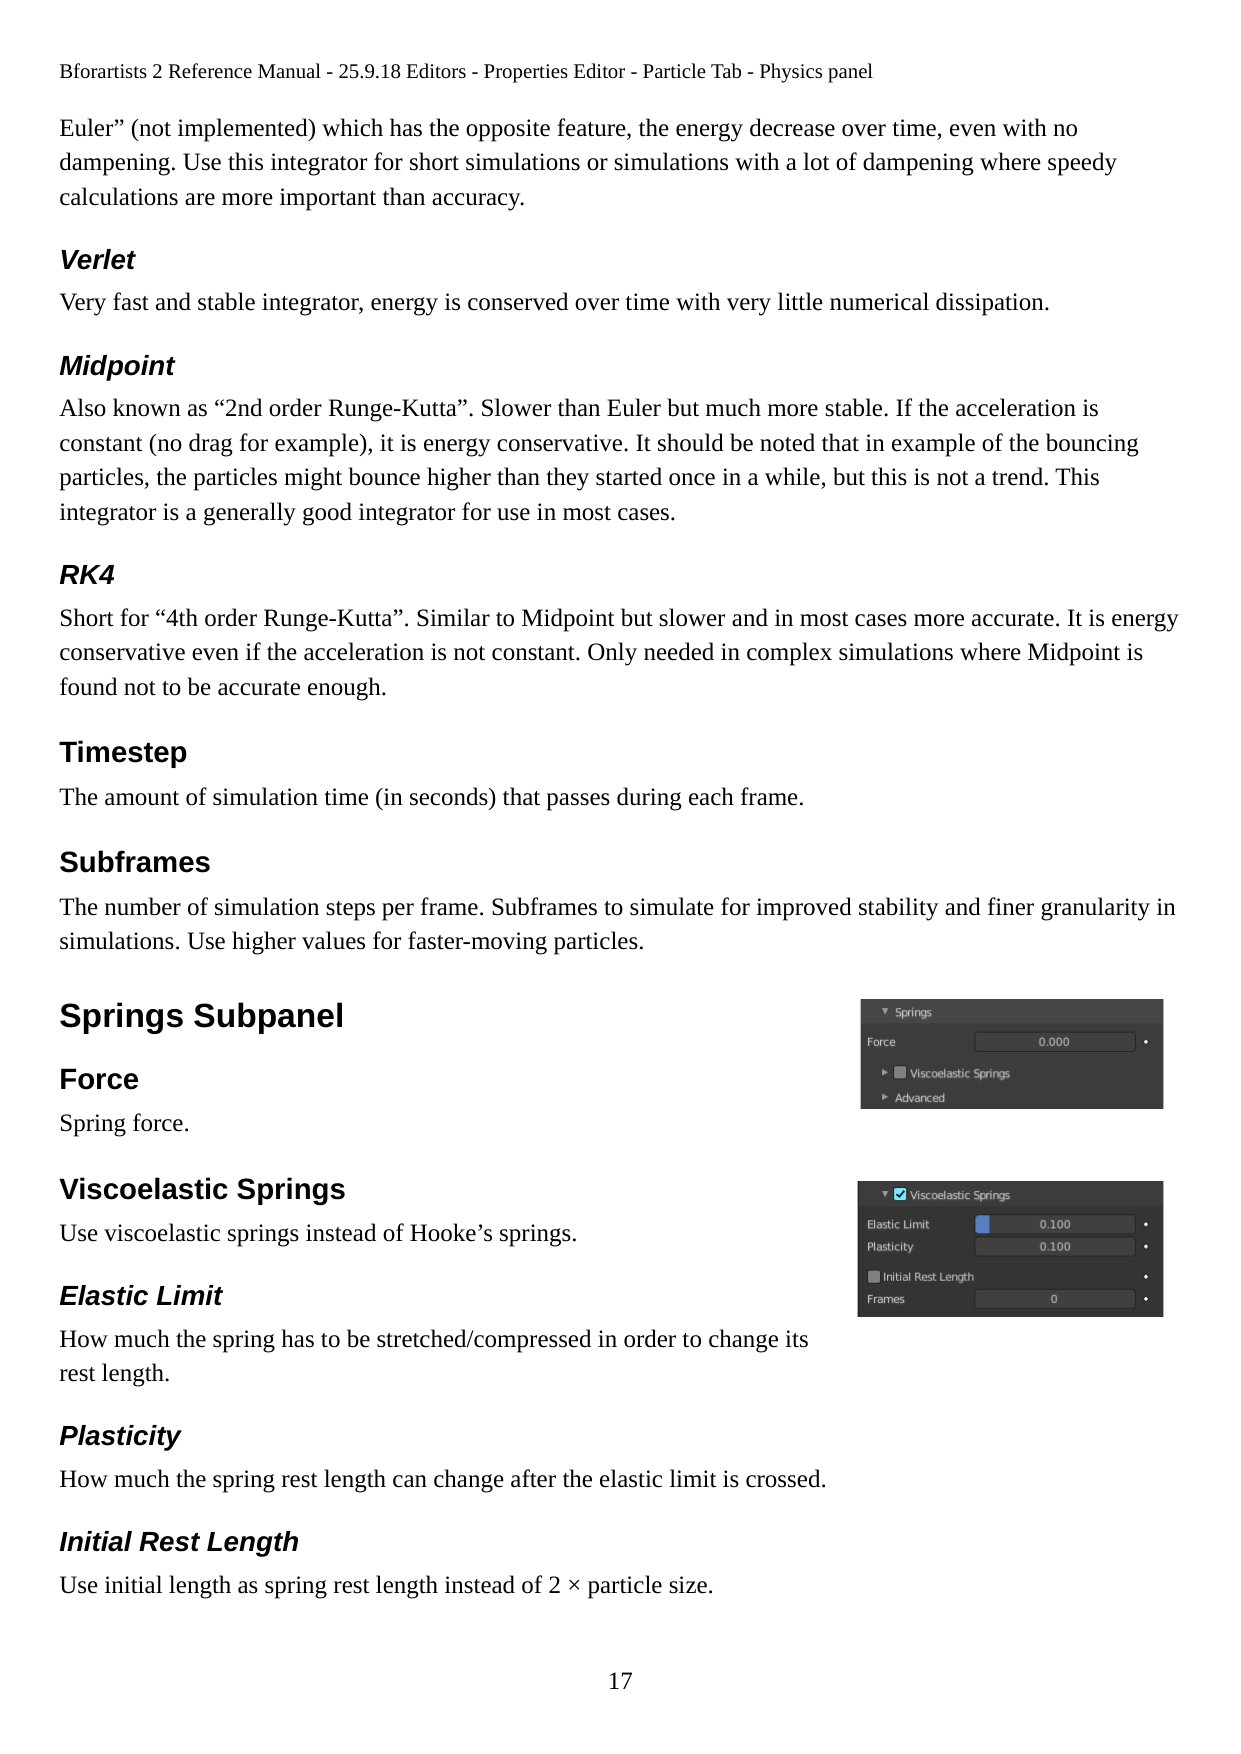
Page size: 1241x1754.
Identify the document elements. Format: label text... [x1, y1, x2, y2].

text Very fast and stable integrator, energy is conserved over time with very little numerical dissipation. [59, 287, 1181, 316]
subtitle [1164, 1279, 1181, 1311]
text The amount of simulation time (in seconds) that passes during each frame. [59, 782, 1181, 810]
picture [860, 999, 1164, 1109]
subtitle [1164, 1062, 1181, 1095]
subtitle Midpoint [59, 349, 1181, 381]
text Use initial length as spring rest length instead of 2 × particle size. [59, 1570, 1181, 1599]
text Euler” (not implemented) which has the opposite feature, the energy decrease over time, even with no dampening. Use this integrator for short simulations or simulations with a lot of dampening where speedy calculations are more important than accuracy. [59, 113, 1181, 210]
subtitle Force [59, 1062, 860, 1095]
subtitle Viscoelastic Springs [59, 1172, 1181, 1205]
subtitle Initial Rest Length [59, 1526, 1181, 1558]
subtitle Verlet [59, 243, 1181, 275]
subtitle Subframes [59, 845, 1181, 879]
text Spring force. [59, 1108, 1181, 1137]
subtitle Plasticity [59, 1420, 1181, 1452]
text How much the spring rest length can change after the elastic limit is crossed. [59, 1464, 1181, 1493]
text How much the spring has to be stretched/compressed in order to change its rest length. [59, 1324, 1181, 1387]
subtitle Timestep [59, 735, 1181, 769]
text Also known as “2nd order Runge-Kutta”. Slower than Euler but much more stable. If the acceleration is constant (no drag for example), it is energy conservative. It should be noted that in example of the bouncing particles, the particles might bounce higher than they started once in a while, but this is not a trend. This integrator is a generally good integrator for use in most cases. [59, 393, 1181, 526]
text Use viscoelastic springs instead of Hooke’s springs. [59, 1218, 857, 1247]
subtitle Springs Subpanel [59, 996, 1181, 1034]
text Short for “4th order Runge-Kutta”. Similar to Midpoint but slower and in most cases more accurate. It is energy conservative even if the acceleration is not constant. Only needed in complex simulations where Midpoint is found not to be accurate enough. [59, 603, 1181, 701]
text The number of simulation steps per frame. Subframes to simulate for improved stability and finer granularity in simulations. Use higher values for faster-moving particles. [59, 892, 1181, 955]
picture [857, 1181, 1164, 1317]
subtitle RK4 [59, 558, 1181, 590]
subtitle Elastic Limit [59, 1279, 857, 1311]
